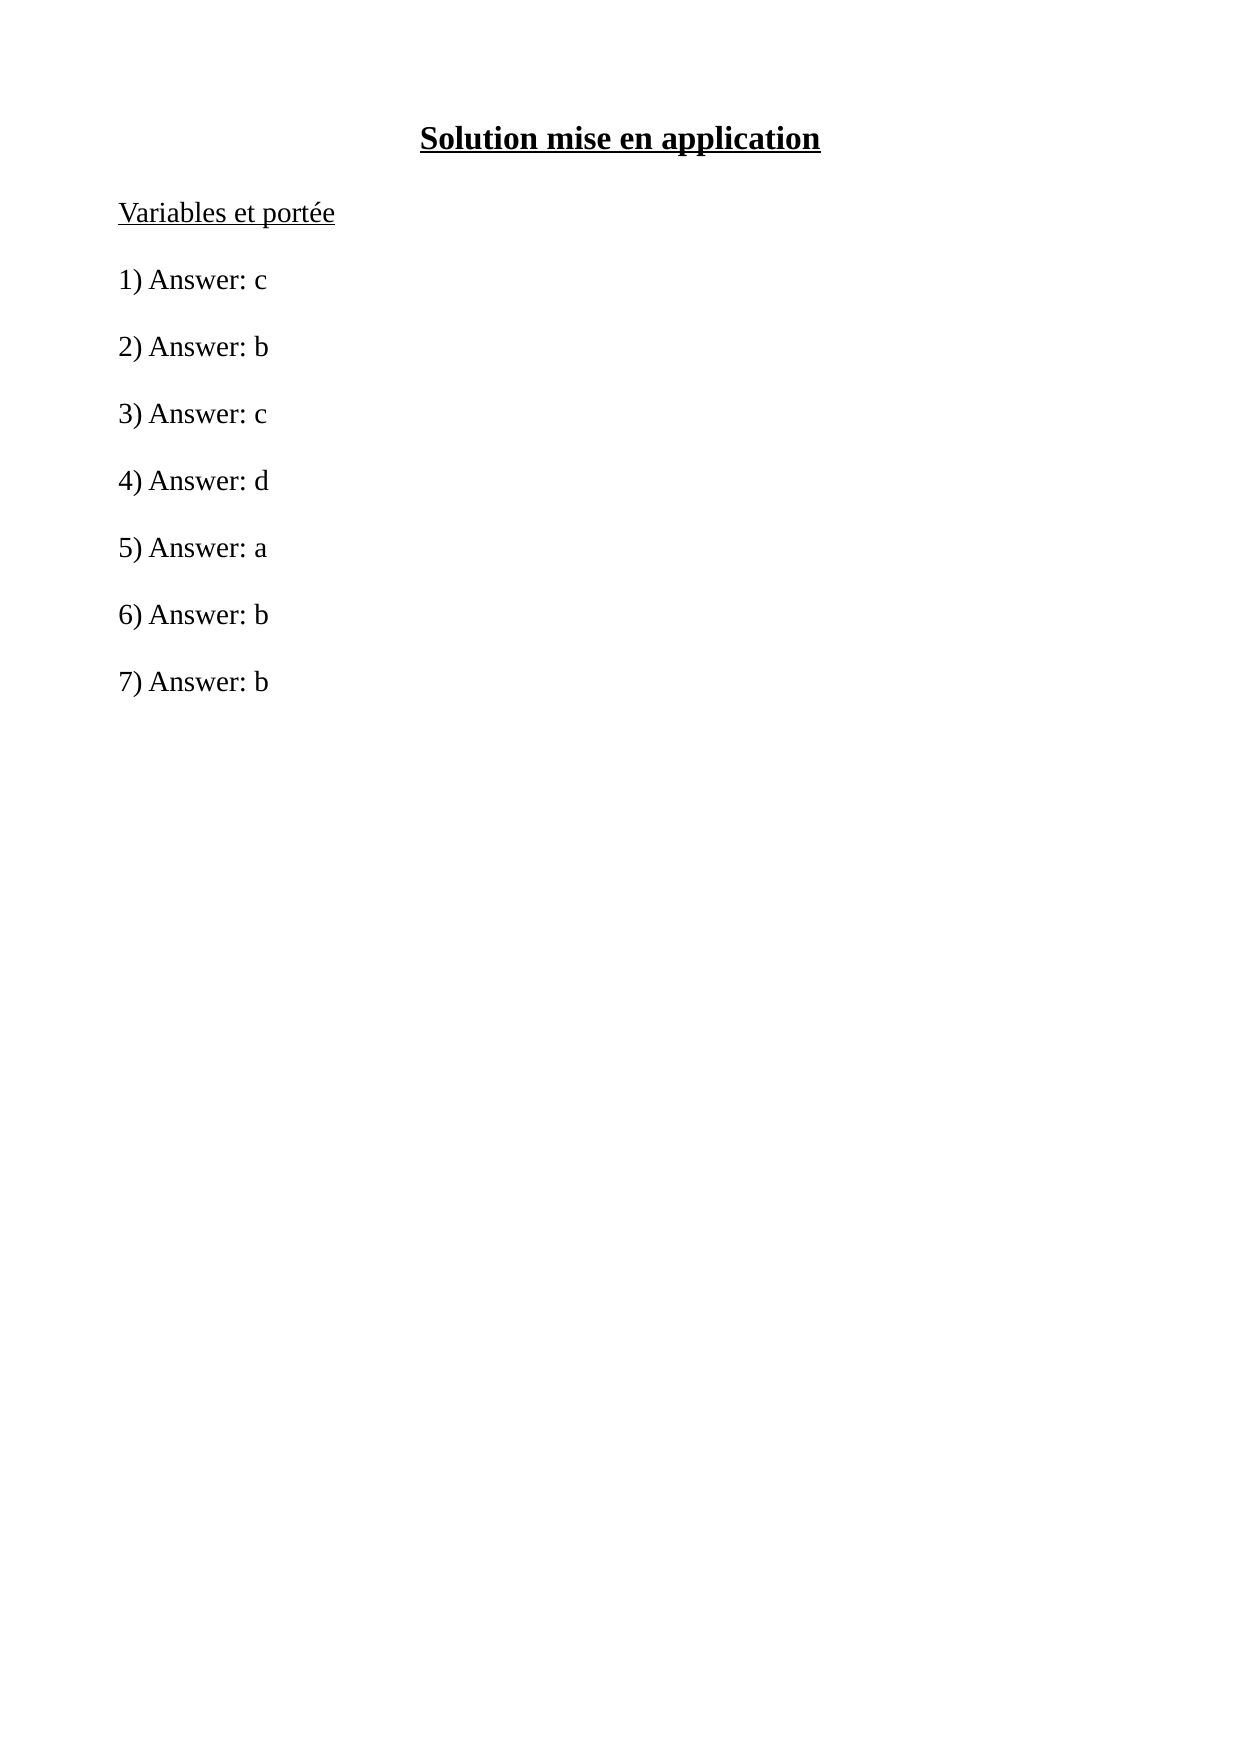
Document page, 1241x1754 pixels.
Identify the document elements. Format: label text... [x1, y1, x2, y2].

text Variables et portée [118, 195, 1122, 228]
text 4) Answer: d [118, 463, 1122, 497]
text 2) Answer: b [118, 329, 1122, 362]
text 5) Answer: a [118, 530, 1122, 564]
text 7) Answer: b [118, 664, 1122, 698]
text Solution mise en application [118, 118, 1122, 156]
text 6) Answer: b [118, 597, 1122, 631]
text 1) Answer: c [118, 262, 1122, 295]
text 3) Answer: c [118, 396, 1122, 429]
